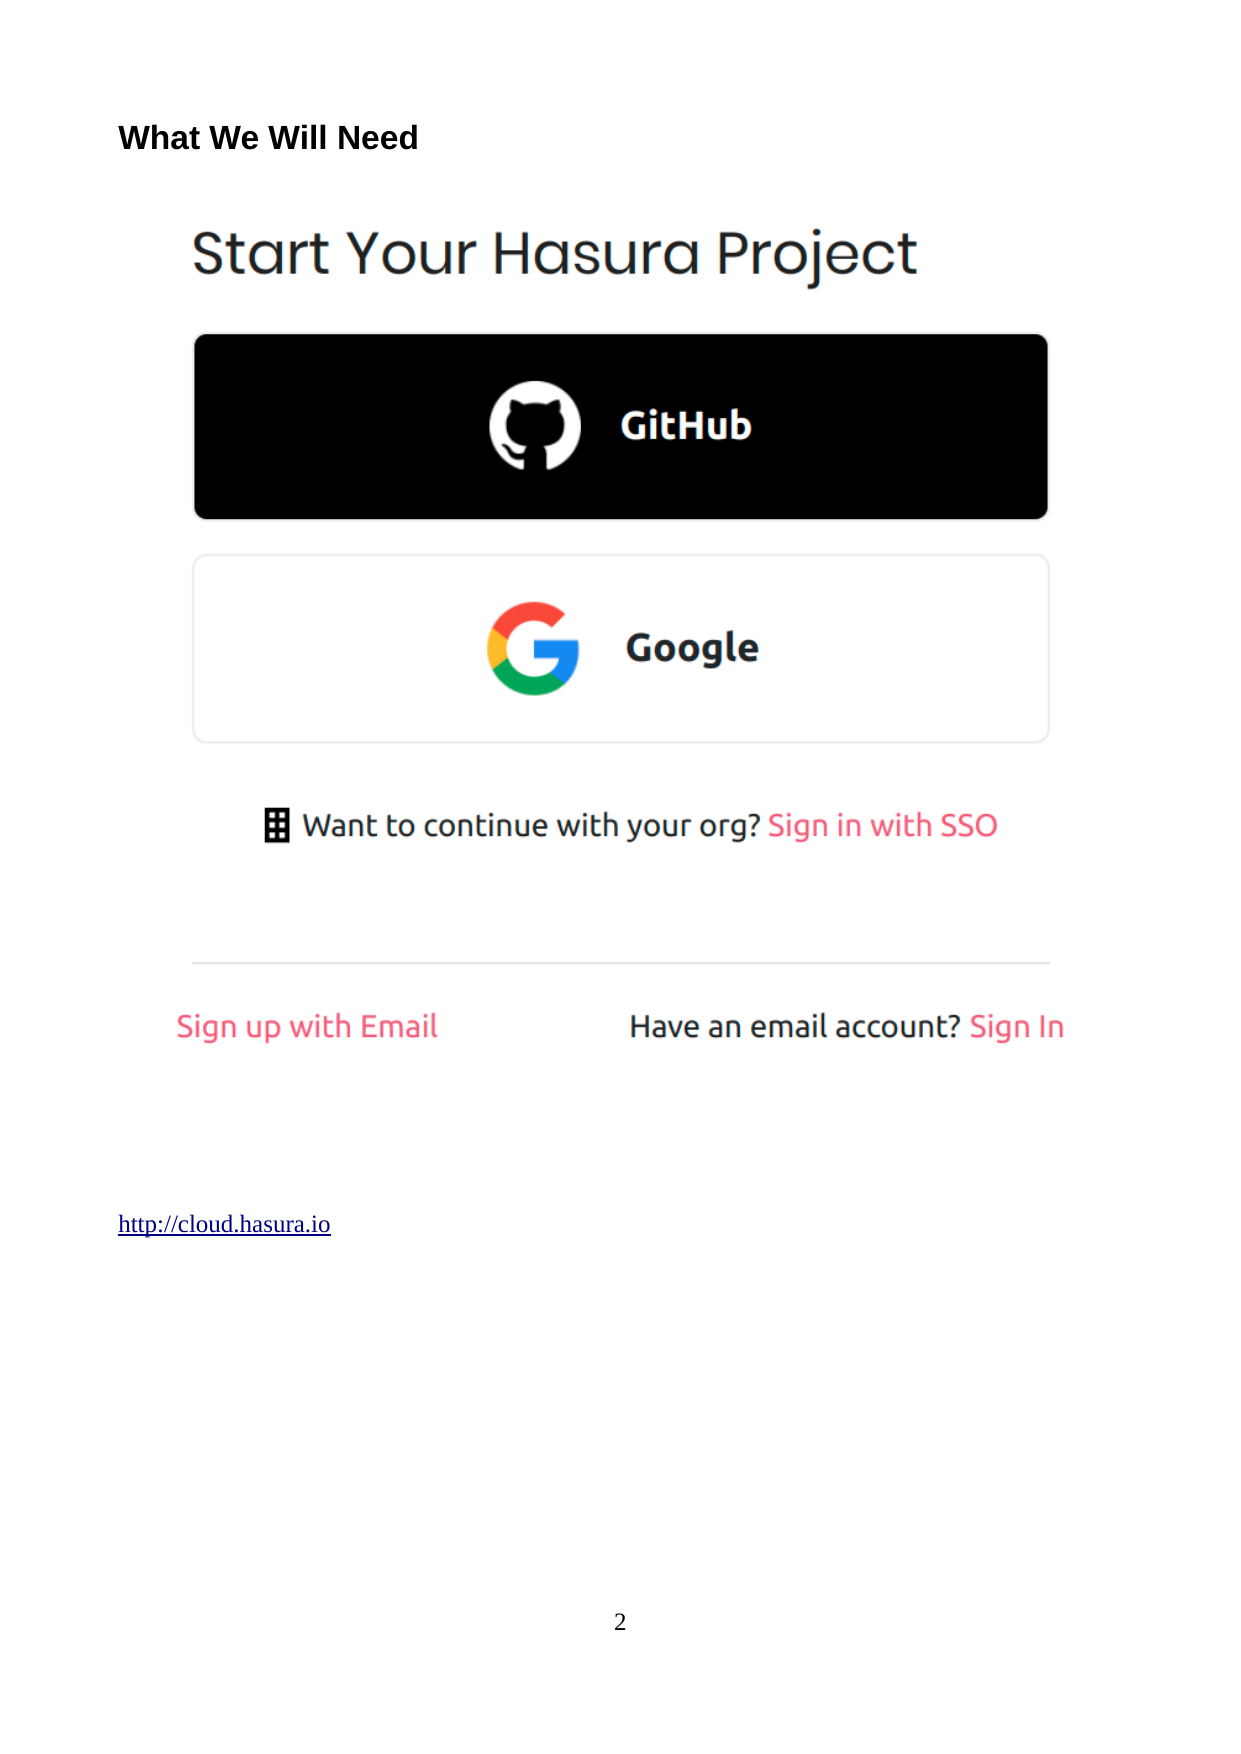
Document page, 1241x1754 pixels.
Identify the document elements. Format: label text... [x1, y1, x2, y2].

text http://cloud.hasura.io [118, 1209, 1122, 1238]
subtitle What We Will Need [118, 118, 1122, 157]
